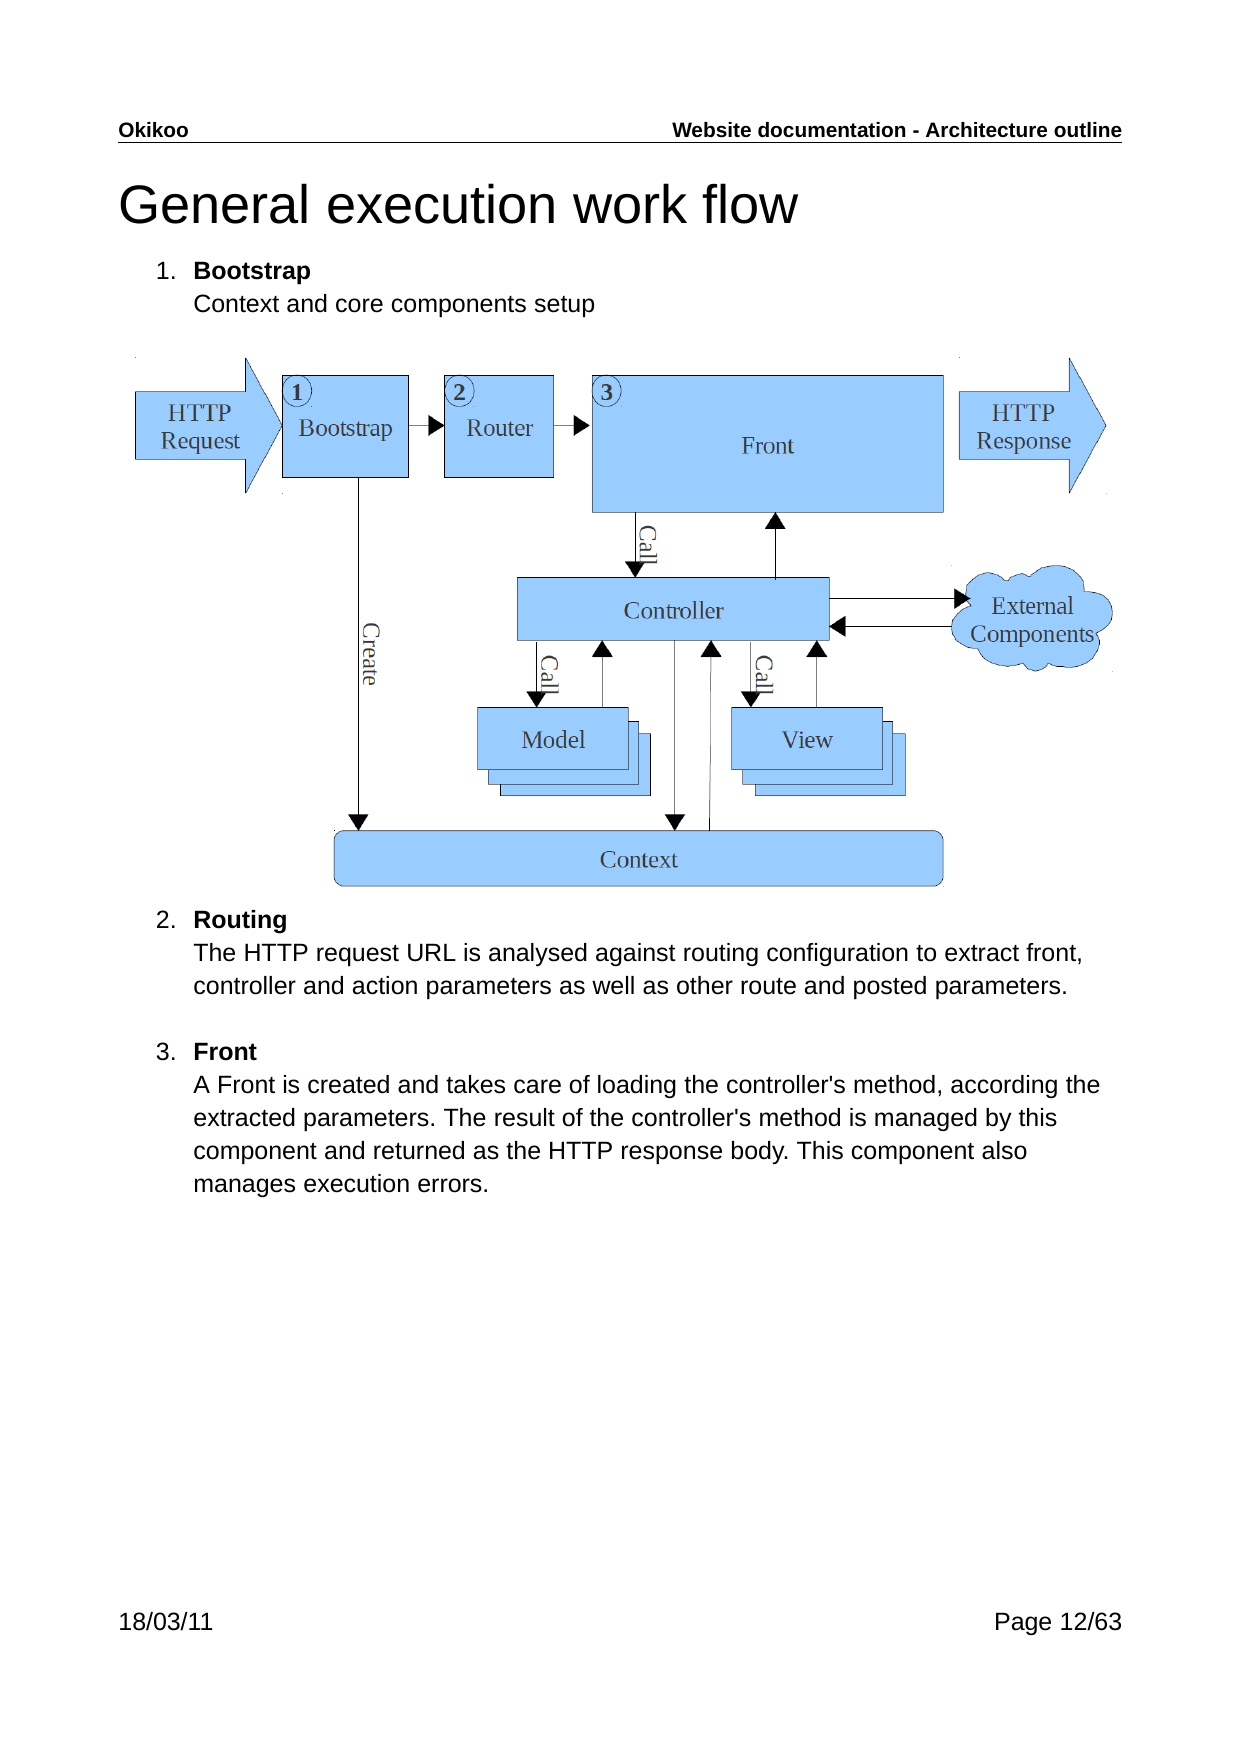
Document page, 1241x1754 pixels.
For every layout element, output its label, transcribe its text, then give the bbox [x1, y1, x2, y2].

list Front A Front is created and takes care of loading the controller's method, according the extracted parameters. The result of the controller's method is managed by this component and returned as the HTTP response body. This component also manages execution errors. [156, 1037, 1122, 1198]
picture [127, 357, 1118, 901]
subtitle General execution work flow [118, 172, 1122, 234]
list Routing The HTTP request URL is analysed against routing configuration to extract front, controller and action parameters as well as other route and posted parameters. [156, 355, 1122, 1033]
list Bootstrap Context and core components setup [156, 256, 1122, 351]
